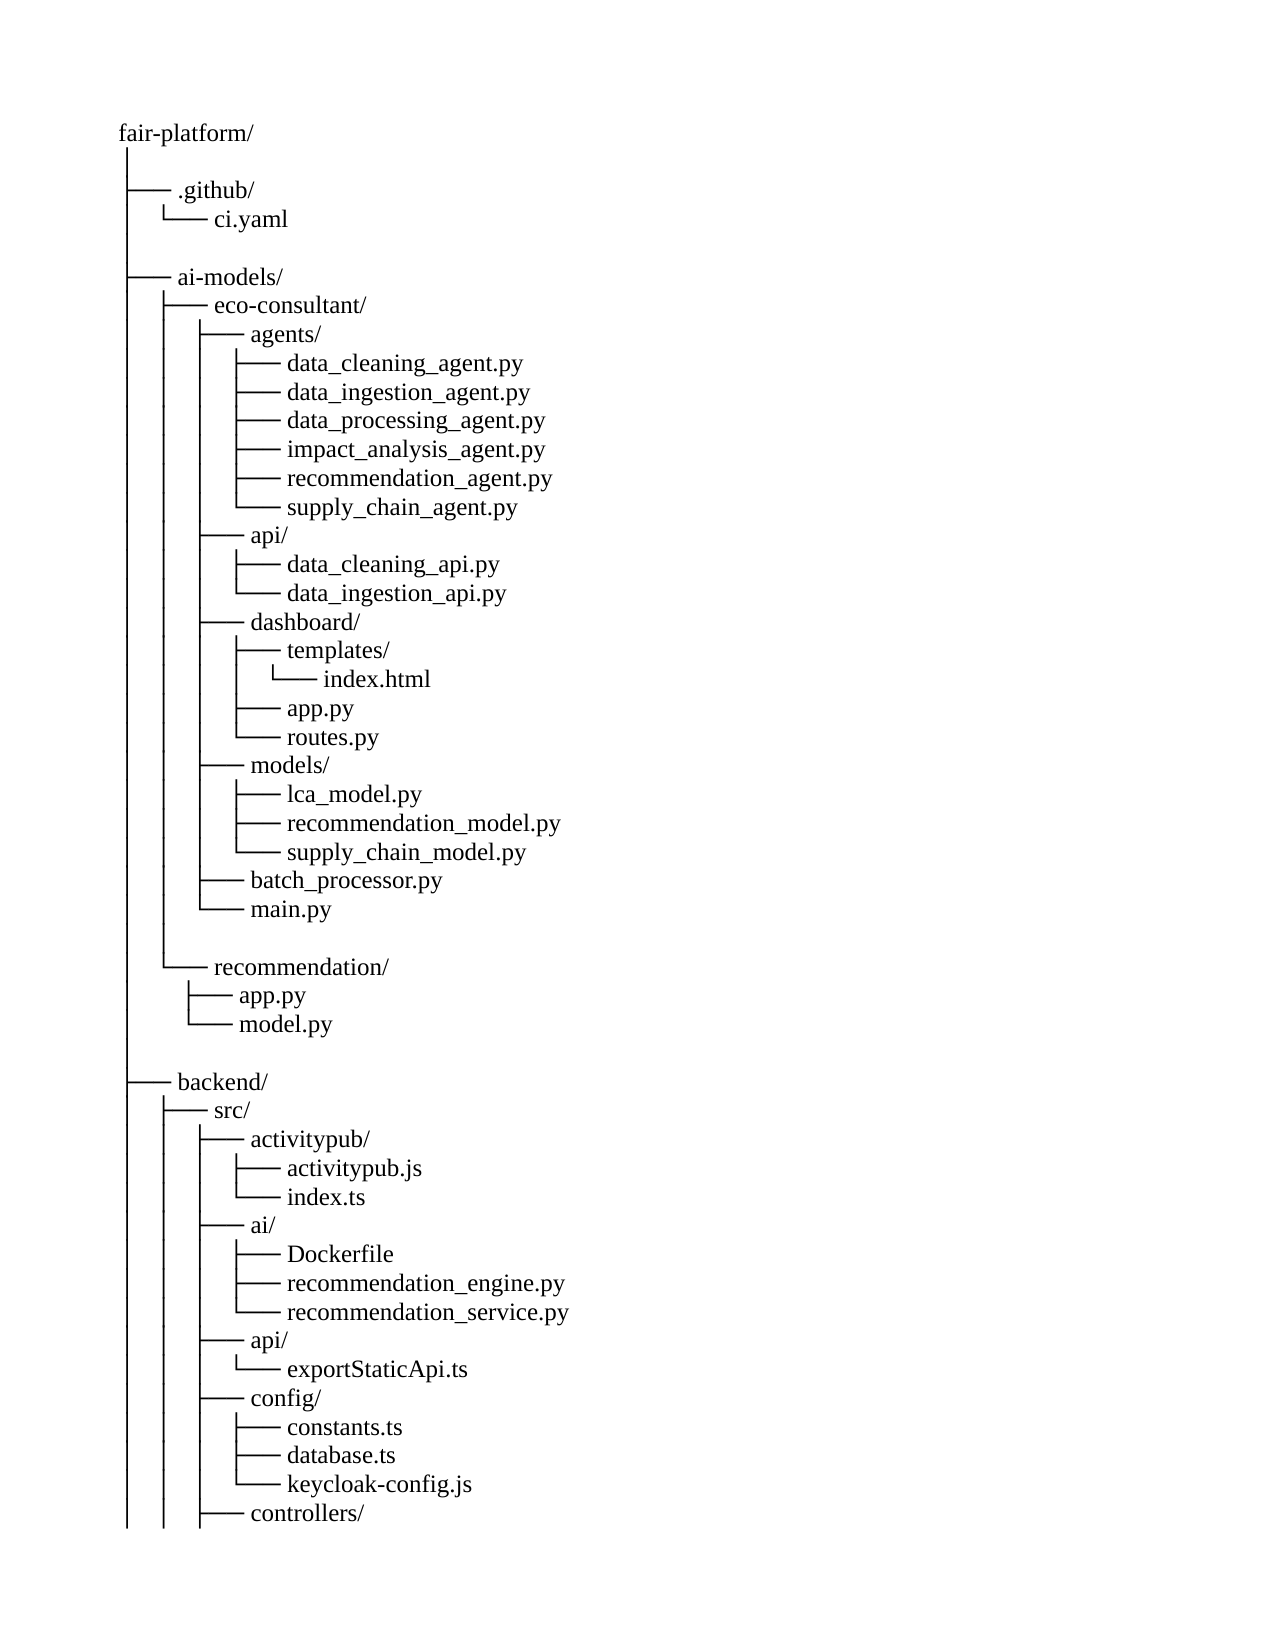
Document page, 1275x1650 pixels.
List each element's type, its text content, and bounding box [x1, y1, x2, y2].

text │ │ │ └── recommendation_service.py [164, 1297, 199, 1326]
text │ │ │ ├── data_ingestion_agent.py [201, 377, 235, 406]
text │ │ │ └── exportStaticApi.ts [128, 1354, 162, 1383]
text │ └── ci.yaml [128, 204, 1157, 233]
text │ │ │ ├── activitypub.js [201, 1153, 235, 1182]
text │ │ │ ├── templates/ [128, 636, 162, 664]
text │ │ ├── models/ [201, 751, 1157, 779]
text │ ├── eco-consultant/ [128, 291, 162, 319]
text │ │ ├── ai/ [201, 1211, 1157, 1239]
text │ │ │ ├── data_cleaning_agent.py [201, 348, 235, 377]
text │ │ │ └── supply_chain_agent.py [201, 492, 1157, 521]
text │ │ ├── api/ [201, 521, 1157, 549]
text │ │ ├── activitypub/ [164, 1124, 199, 1153]
text │ │ │ └── supply_chain_model.py [201, 837, 1157, 866]
text │ │ ├── api/ [164, 1326, 199, 1354]
text │ [118, 1038, 126, 1067]
text │ │ │ ├── database.ts [128, 1441, 162, 1469]
text │ │ │ └── routes.py [164, 722, 199, 751]
text │ │ [164, 923, 1157, 952]
text │ │ │ ├── database.ts [237, 1441, 1157, 1469]
text │ │ ├── api/ [128, 521, 162, 549]
text │ └── model.py [128, 1009, 1157, 1038]
text │ │ │ │ └── index.html [164, 664, 199, 693]
text │ │ │ ├── data_processing_agent.py [237, 406, 1157, 434]
text │ │ │ ├── data_cleaning_api.py [237, 549, 1157, 578]
text │ [118, 233, 126, 262]
text │ │ │ │ └── index.html [237, 664, 1157, 693]
text │ │ ├── ai/ [164, 1211, 199, 1239]
text │ ├── src/ [128, 1096, 162, 1124]
text │ │ ├── batch_processor.py [164, 866, 199, 894]
text │ │ │ ├── recommendation_model.py [237, 808, 1157, 837]
text │ │ ├── controllers/ [164, 1498, 199, 1527]
text │ │ │ ├── data_cleaning_agent.py [128, 348, 162, 377]
text │ │ │ ├── data_processing_agent.py [164, 406, 199, 434]
text │ │ │ ├── Dockerfile [128, 1239, 162, 1268]
text │ │ │ ├── activitypub.js [164, 1153, 199, 1182]
text │ │ │ └── supply_chain_agent.py [164, 492, 199, 521]
text │ │ │ ├── constants.ts [128, 1412, 162, 1441]
text │ │ │ ├── recommendation_engine.py [164, 1268, 199, 1297]
text fair-platform/ [118, 118, 1157, 147]
text │ │ │ └── data_ingestion_api.py [201, 578, 1157, 607]
text │ │ │ └── routes.py [201, 722, 1157, 751]
text │ │ │ ├── constants.ts [201, 1412, 235, 1441]
text │ [128, 1038, 1157, 1067]
text │ ├── app.py [128, 981, 187, 1009]
text │ │ ├── config/ [201, 1383, 1157, 1412]
text │ │ │ ├── impact_analysis_agent.py [237, 434, 1157, 463]
text │ │ ├── ai/ [128, 1211, 162, 1239]
text │ │ ├── config/ [128, 1383, 162, 1412]
text │ │ │ ├── database.ts [164, 1441, 199, 1469]
text │ │ ├── batch_processor.py [201, 866, 1157, 894]
text │ │ ├── api/ [201, 1326, 1157, 1354]
text │ │ │ ├── data_cleaning_agent.py [237, 348, 1157, 377]
text │ │ │ ├── data_processing_agent.py [201, 406, 235, 434]
text │ │ │ ├── constants.ts [164, 1412, 199, 1441]
text │ │ │ ├── recommendation_engine.py [237, 1268, 1157, 1297]
text │ │ │ ├── data_ingestion_agent.py [128, 377, 162, 406]
text │ │ [128, 923, 162, 952]
text │ │ │ ├── constants.ts [237, 1412, 1157, 1441]
text │ └── recommendation/ [128, 952, 1157, 981]
text │ │ │ ├── data_ingestion_agent.py [237, 377, 1157, 406]
text │ │ │ ├── data_cleaning_api.py [164, 549, 199, 578]
text │ │ │ ├── impact_analysis_agent.py [164, 434, 199, 463]
text │ │ │ ├── app.py [237, 693, 1157, 722]
text │ │ ├── api/ [128, 1326, 162, 1354]
text │ │ │ ├── recommendation_agent.py [237, 463, 1157, 492]
text │ │ └── main.py [164, 894, 1157, 923]
text │ [128, 147, 1157, 176]
text │ │ │ ├── recommendation_agent.py [201, 463, 235, 492]
text │ ├── eco-consultant/ [164, 291, 1157, 319]
text │ │ ├── agents/ [128, 319, 162, 348]
text │ │ ├── api/ [164, 521, 199, 549]
text │ │ │ ├── recommendation_model.py [164, 808, 199, 837]
text │ │ │ ├── impact_analysis_agent.py [128, 434, 162, 463]
text │ │ │ └── routes.py [128, 722, 162, 751]
text │ │ │ ├── data_cleaning_api.py [128, 549, 162, 578]
text │ │ │ ├── lca_model.py [164, 779, 199, 808]
text │ │ │ ├── Dockerfile [201, 1239, 235, 1268]
text │ │ │ ├── lca_model.py [237, 779, 1157, 808]
text │ [128, 233, 1157, 262]
text │ │ │ ├── data_processing_agent.py [128, 406, 162, 434]
text │ │ │ └── supply_chain_agent.py [128, 492, 162, 521]
text │ │ ├── controllers/ [201, 1498, 1157, 1527]
text │ │ ├── activitypub/ [201, 1124, 1157, 1153]
text │ │ ├── agents/ [164, 319, 199, 348]
text │ │ ├── dashboard/ [201, 607, 1157, 636]
text │ │ │ ├── app.py [128, 693, 162, 722]
text │ │ │ └── keycloak-config.js [164, 1469, 199, 1498]
text ├── ai-models/ [128, 262, 1157, 291]
text │ │ │ └── supply_chain_model.py [164, 837, 199, 866]
text │ │ ├── models/ [128, 751, 162, 779]
text │ │ │ │ └── index.html [128, 664, 162, 693]
text │ │ │ └── keycloak-config.js [201, 1469, 1157, 1498]
text │ │ │ ├── recommendation_agent.py [164, 463, 199, 492]
text │ │ [118, 923, 126, 952]
text │ │ │ ├── impact_analysis_agent.py [201, 434, 235, 463]
text │ │ │ ├── database.ts [201, 1441, 235, 1469]
text │ ├── src/ [118, 1096, 126, 1124]
text │ │ ├── activitypub/ [128, 1124, 162, 1153]
text │ │ │ ├── data_cleaning_agent.py [164, 348, 199, 377]
text │ │ │ ├── app.py [164, 693, 199, 722]
text │ │ │ ├── recommendation_model.py [128, 808, 162, 837]
text │ ├── app.py [189, 981, 1157, 1009]
text │ │ ├── dashboard/ [164, 607, 199, 636]
text │ │ │ ├── templates/ [164, 636, 199, 664]
text │ │ │ └── data_ingestion_api.py [128, 578, 162, 607]
text │ │ │ ├── Dockerfile [164, 1239, 199, 1268]
text │ │ │ ├── data_ingestion_agent.py [164, 377, 199, 406]
text │ │ │ ├── recommendation_engine.py [201, 1268, 235, 1297]
text │ │ │ ├── lca_model.py [128, 779, 162, 808]
text │ │ │ └── data_ingestion_api.py [164, 578, 199, 607]
text │ │ │ ├── activitypub.js [128, 1153, 162, 1182]
text │ │ │ ├── templates/ [237, 636, 1157, 664]
text ├── backend/ [128, 1067, 1157, 1096]
text │ │ │ └── exportStaticApi.ts [201, 1354, 1157, 1383]
text │ │ │ └── keycloak-config.js [128, 1469, 162, 1498]
text │ [118, 147, 126, 176]
text │ │ ├── agents/ [201, 319, 1157, 348]
text │ │ │ ├── data_cleaning_api.py [201, 549, 235, 578]
text │ │ │ └── index.ts [128, 1182, 162, 1211]
text │ │ │ └── exportStaticApi.ts [164, 1354, 199, 1383]
text │ │ │ └── recommendation_service.py [128, 1297, 162, 1326]
text │ │ │ │ └── index.html [201, 664, 235, 693]
text │ │ ├── models/ [164, 751, 199, 779]
text │ │ ├── ai/ [118, 1211, 126, 1239]
text │ │ │ └── recommendation_service.py [201, 1297, 1157, 1326]
text │ │ ├── dashboard/ [128, 607, 162, 636]
text ├── .github/ [128, 176, 1157, 204]
text │ │ ├── config/ [164, 1383, 199, 1412]
text │ │ │ ├── lca_model.py [201, 779, 235, 808]
text │ │ │ ├── Dockerfile [237, 1239, 1157, 1268]
text │ ├── src/ [164, 1096, 1157, 1124]
text │ │ │ └── index.ts [164, 1182, 199, 1211]
text │ │ │ └── supply_chain_model.py [128, 837, 162, 866]
text │ │ │ ├── app.py [201, 693, 235, 722]
text │ │ ├── batch_processor.py [128, 866, 162, 894]
text │ │ │ ├── recommendation_engine.py [128, 1268, 162, 1297]
text │ │ │ ├── templates/ [201, 636, 235, 664]
text │ │ │ ├── activitypub.js [237, 1153, 1157, 1182]
text │ │ │ ├── recommendation_model.py [201, 808, 235, 837]
text │ │ │ ├── recommendation_agent.py [128, 463, 162, 492]
text │ │ │ └── index.ts [201, 1182, 1157, 1211]
text │ │ ├── controllers/ [128, 1498, 162, 1527]
text │ │ └── main.py [128, 894, 162, 923]
